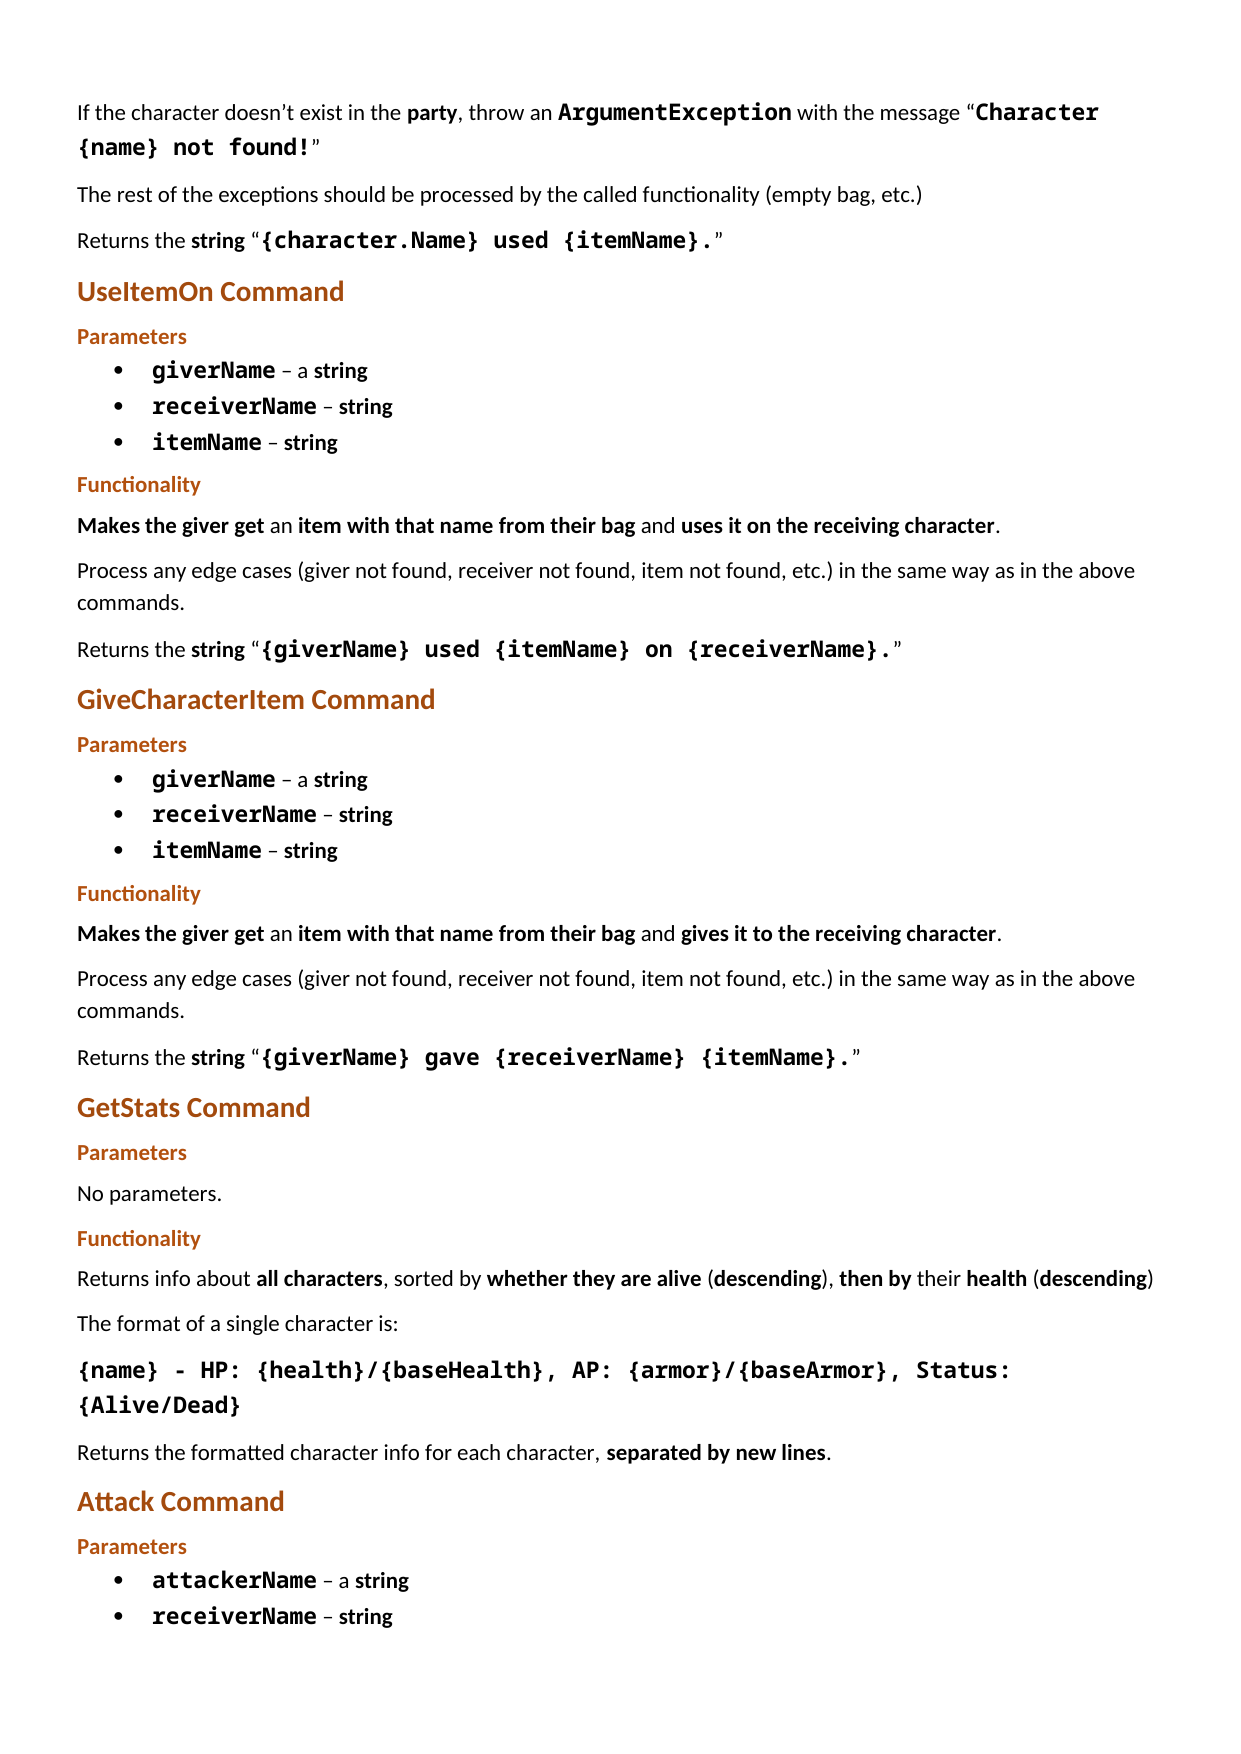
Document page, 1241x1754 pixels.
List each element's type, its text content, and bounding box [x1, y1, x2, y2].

list giverName – a string [114, 762, 1163, 794]
text Returns info about all characters, sorted by whether they are alive (descending), then by their health (descending) [77, 1264, 1163, 1292]
list receiverName – string [114, 1600, 1163, 1631]
text {name} - HP: {health}/{baseHealth}, AP: {armor}/{baseArmor}, Status: {Alive/Dead} [77, 1353, 1163, 1421]
text Returns the string “{character.Name} used {itemName}.” [77, 224, 1163, 256]
list itemName – string [114, 834, 1163, 866]
subtitle GetStats Command [77, 1089, 1163, 1125]
text No parameters. [77, 1179, 1163, 1207]
text Process any edge cases (giver not found, receiver not found, item not found, etc.) in the same way as in the above commands. [77, 964, 1163, 1024]
text Returns the string “{giverName} used {itemName} on {receiverName}.” [77, 633, 1163, 664]
subtitle Parameters [77, 322, 1163, 350]
subtitle Parameters [77, 1138, 1163, 1166]
text Returns the string “{giverName} gave {receiverName} {itemName}.” [77, 1041, 1163, 1072]
subtitle Parameters [77, 1532, 1163, 1560]
list receiverName – string [114, 798, 1163, 830]
list attackerName – a string [114, 1564, 1163, 1595]
subtitle Parameters [77, 730, 1163, 758]
text The format of a single character is: [77, 1309, 1163, 1337]
subtitle GiveCharacterItem Command [77, 681, 1163, 717]
text Process any edge cases (giver not found, receiver not found, item not found, etc.) in the same way as in the above commands. [77, 556, 1163, 616]
text Makes the giver get an item with that name from their bag and uses it on the receiving character. [77, 511, 1163, 539]
subtitle Functionality [77, 471, 1163, 498]
list receiverName – string [114, 390, 1163, 422]
subtitle UseItemOn Command [77, 273, 1163, 308]
list itemName – string [114, 426, 1163, 457]
subtitle Functionality [77, 879, 1163, 907]
text If the character doesn’t exist in the party, throw an ArgumentException with the message “Character {name} not found!” [77, 95, 1163, 163]
text Returns the formatted character info for each character, separated by new lines. [77, 1438, 1163, 1466]
list giverName – a string [114, 354, 1163, 386]
subtitle Functionality [77, 1224, 1163, 1252]
text Makes the giver get an item with that name from their bag and gives it to the receiving character. [77, 919, 1163, 947]
text The rest of the exceptions should be processed by the called functionality (empty bag, etc.) [77, 180, 1163, 208]
subtitle Attack Command [77, 1483, 1163, 1518]
